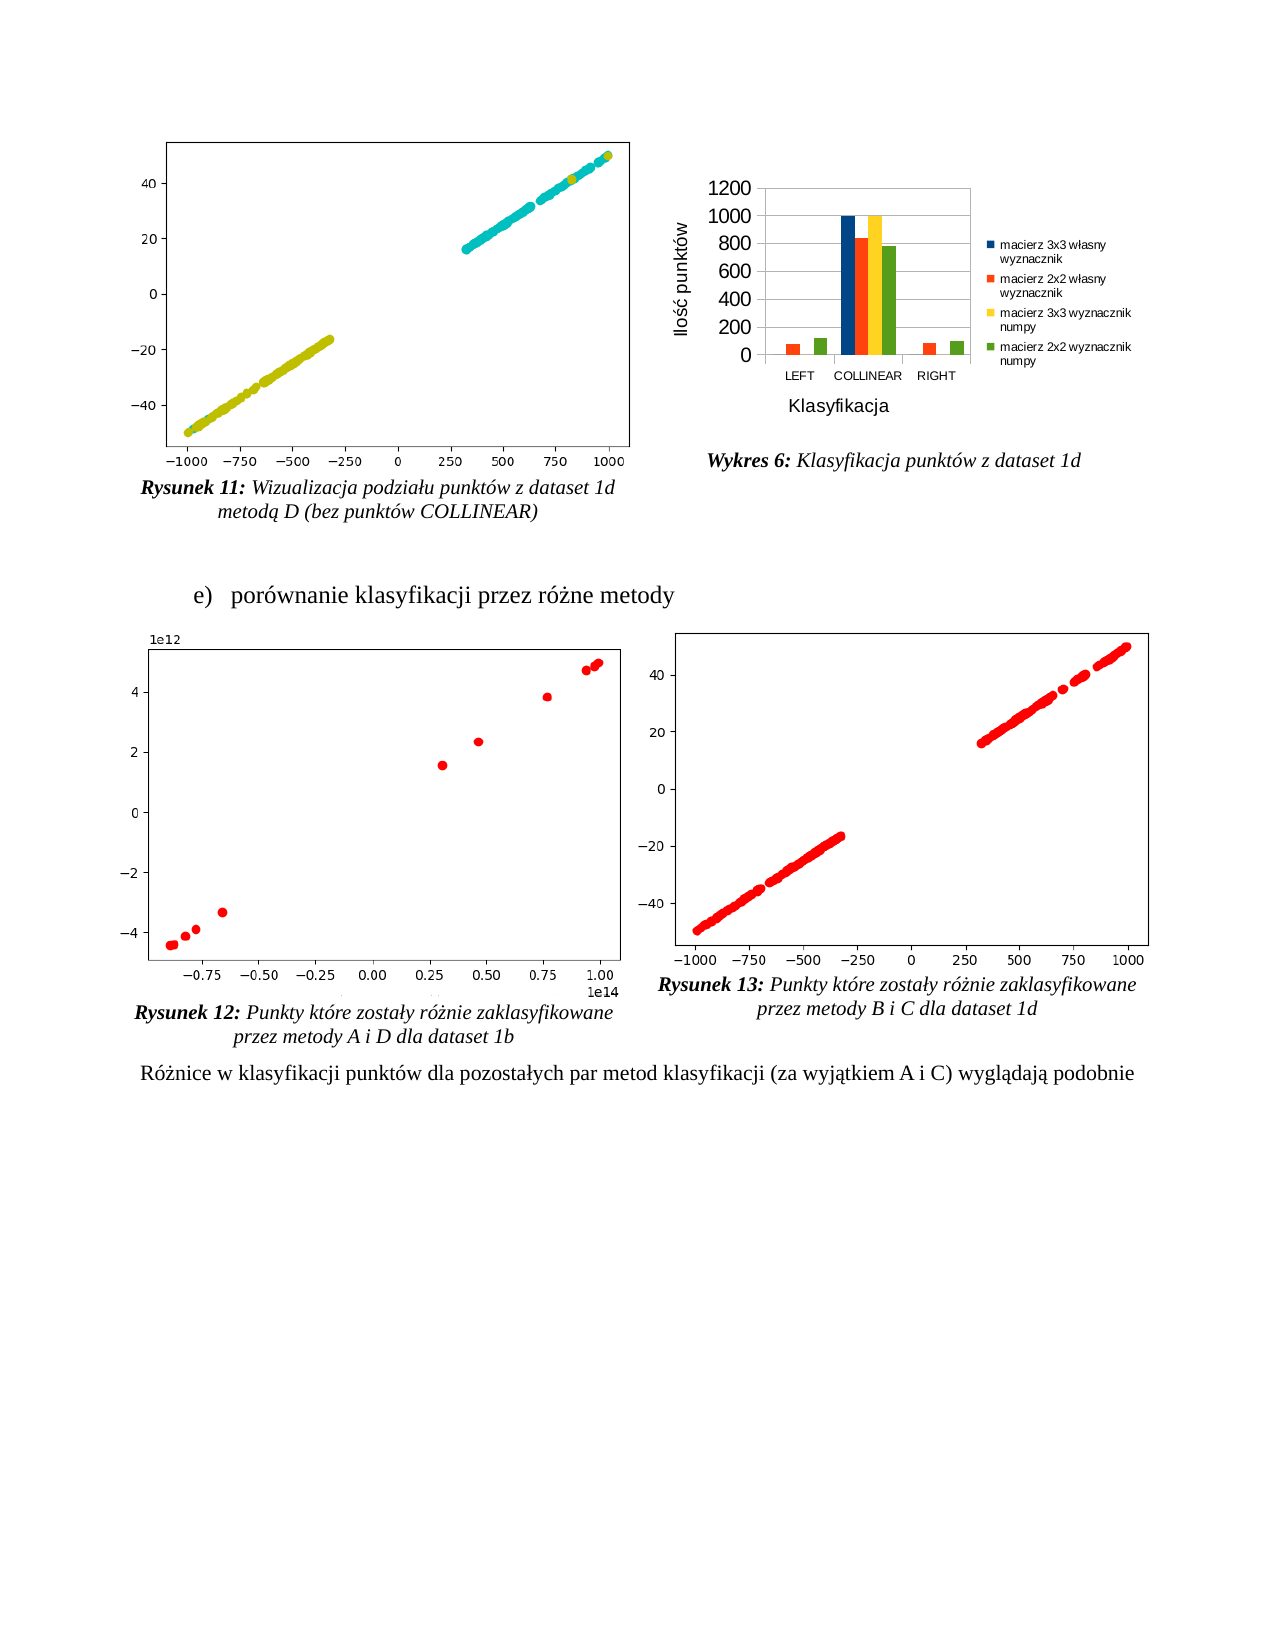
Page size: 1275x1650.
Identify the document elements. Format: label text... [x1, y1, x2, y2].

table_header [638, 973, 1157, 1048]
table_cell Różnice w klasyfikacji punktów dla pozostałych par metod klasyfikacji (za wyjątkiem A i C) wyglądają podobnie [118, 1048, 1157, 1096]
list porównanie klasyfikacji przez różne metody [193, 580, 1157, 609]
table_cell [118, 1096, 1157, 1125]
picture [118, 130, 638, 475]
table_cell [638, 118, 1157, 552]
table_header [638, 609, 1157, 621]
table_cell [118, 118, 637, 130]
picture [637, 621, 1157, 973]
table_header [118, 609, 637, 1048]
picture [118, 621, 630, 1000]
table_cell [118, 475, 637, 552]
